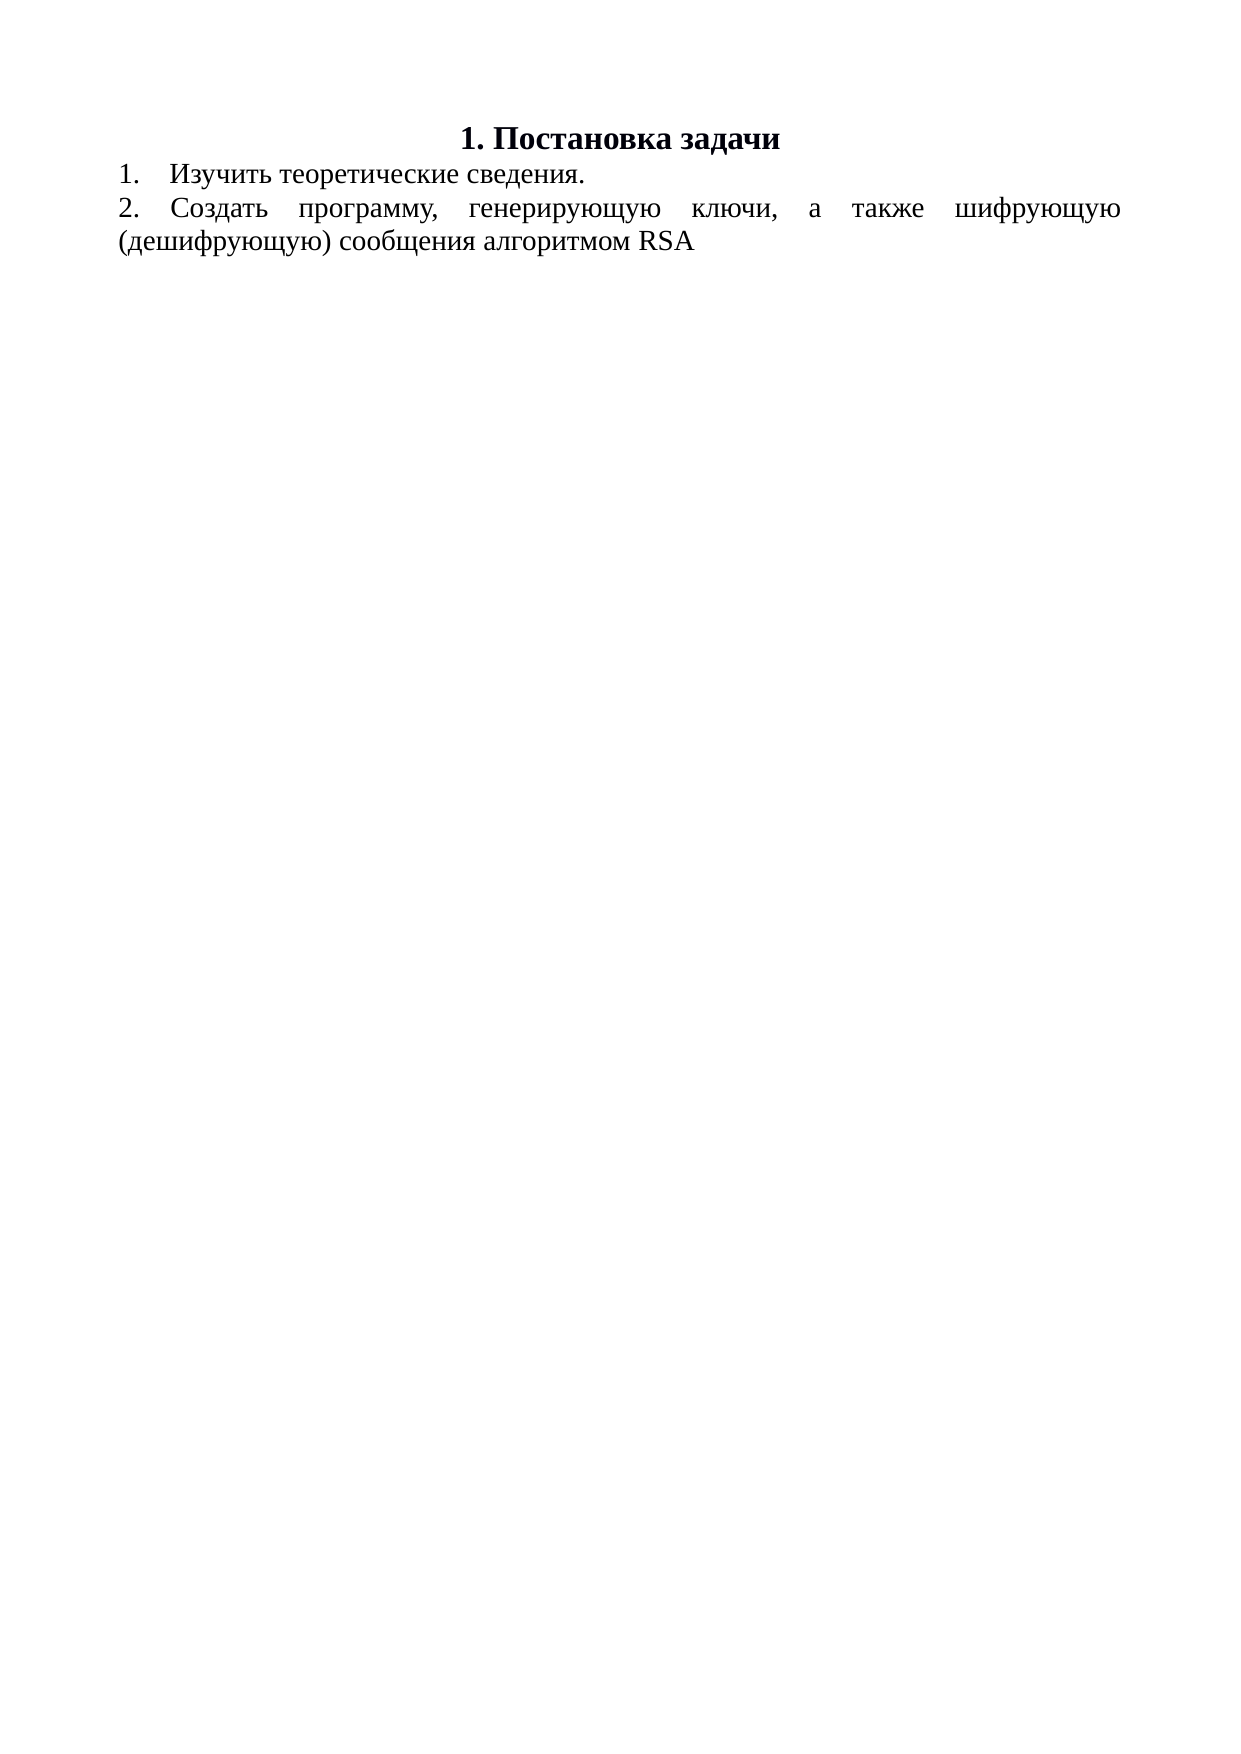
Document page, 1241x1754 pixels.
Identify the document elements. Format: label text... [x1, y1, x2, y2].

list 1. Изучить теоретические сведения. [118, 156, 1122, 190]
list 2. Создать программу, генерирующую ключи, а также шифрующую (дешифрующую) сообщения алгоритмом RSA [118, 190, 1122, 257]
subtitle 1. Постановка задачи [118, 118, 1122, 156]
